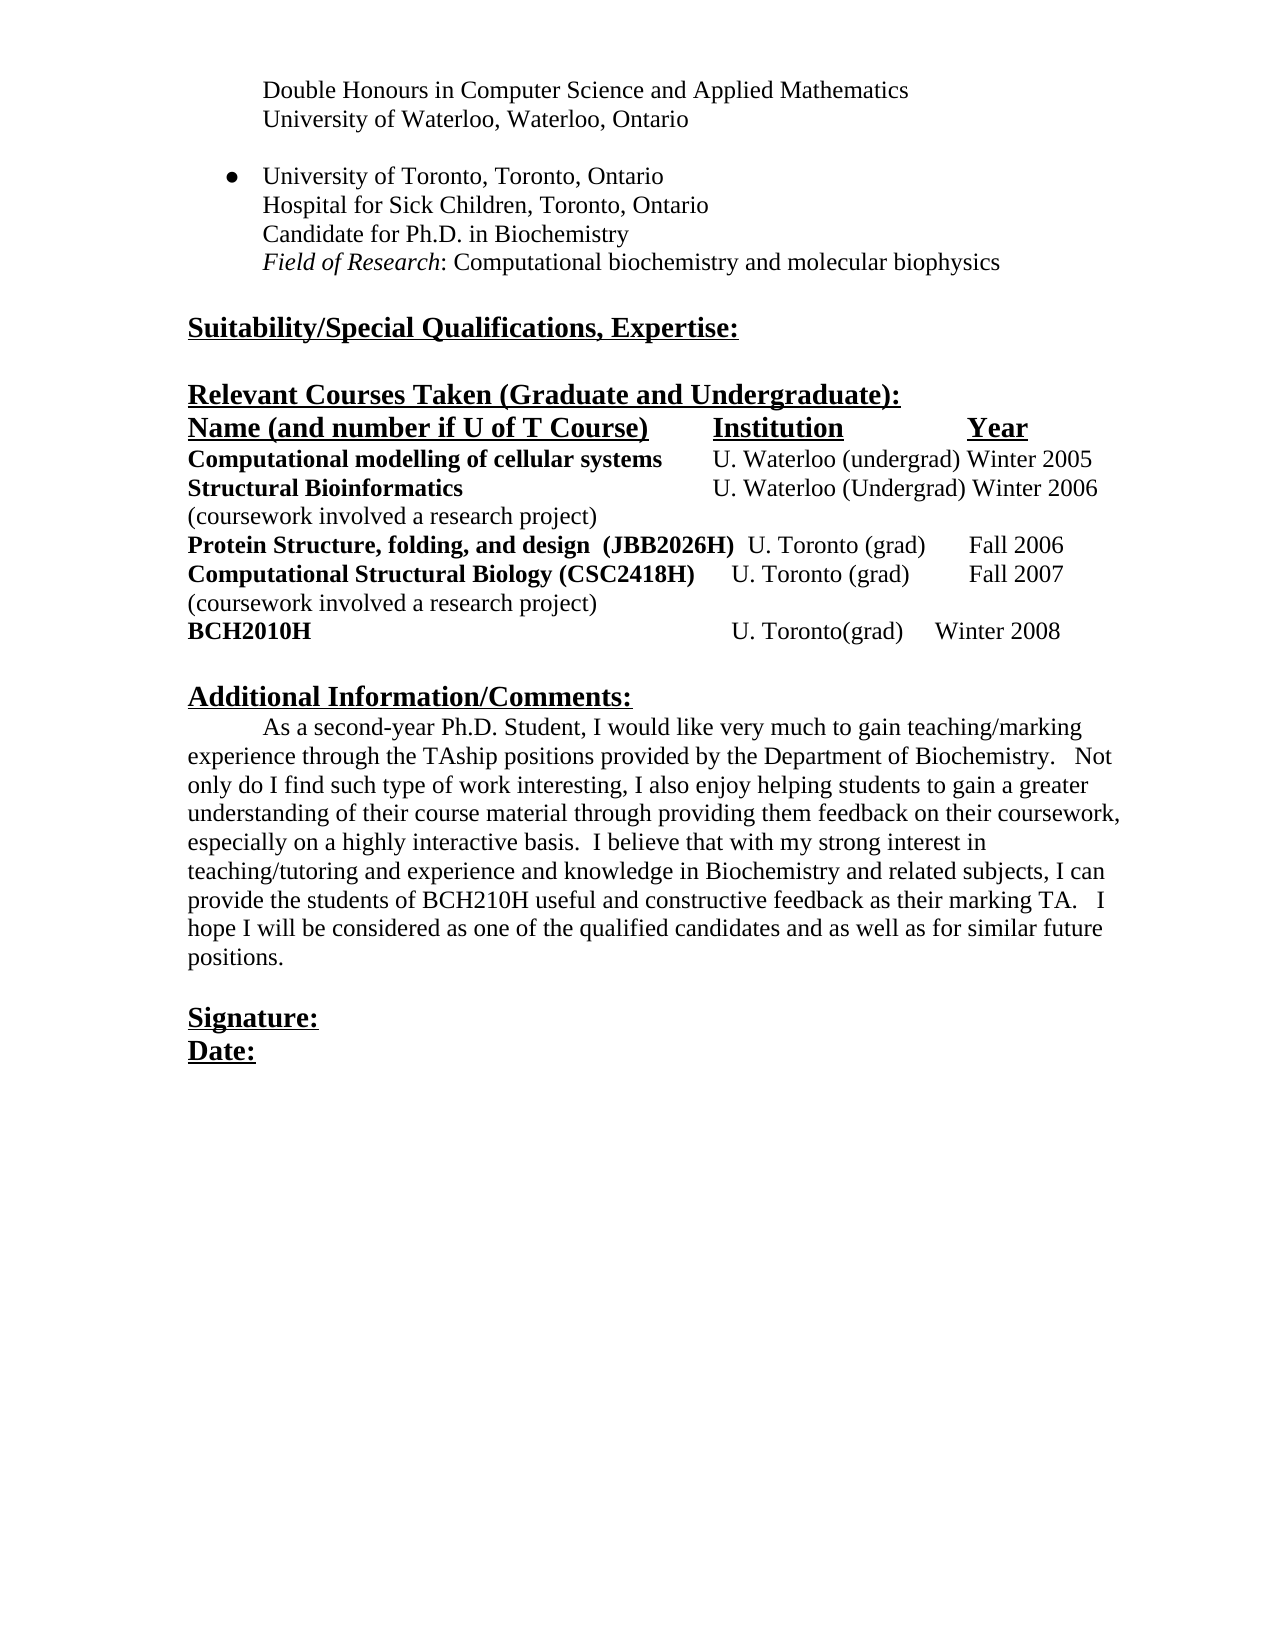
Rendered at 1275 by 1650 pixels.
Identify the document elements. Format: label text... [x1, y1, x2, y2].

text Name (and number if U of T Course) Institution Year [187, 410, 1125, 444]
list University of Toronto, Toronto, Ontario Hospital for Sick Children, Toronto, Ontario [225, 161, 1125, 219]
text Relevant Courses Taken (Graduate and Undergraduate): [187, 377, 1125, 410]
text Computational Structural Biology (CSC2418H) U. Toronto (grad) Fall 2007 [187, 559, 1125, 588]
text Candidate for Ph.D. in Biochemistry Field of Research: Computational biochemistry and molecular biophysics [225, 219, 1125, 276]
text (coursework involved a research project) [187, 588, 1125, 616]
text BCH2010H U. Toronto(grad) Winter 2008 [187, 616, 1125, 645]
text Suitability/Special Qualifications, Expertise: [187, 310, 1125, 343]
text Additional Information/Comments: [187, 679, 1125, 712]
text Protein Structure, folding, and design (JBB2026H) U. Toronto (grad) Fall 2006 [187, 530, 1125, 559]
text (coursework involved a research project) [187, 501, 1125, 530]
text Structural Bioinformatics U. Waterloo (Undergrad) Winter 2006 [187, 473, 1125, 501]
text As a second-year Ph.D. Student, I would like very much to gain teaching/marking experience through the TAship positions provided by the Department of Biochemistry. Not only do I find such type of work interesting, I also enjoy helping students to gain a greater understanding of their course material through providing them feedback on their coursework, especially on a highly interactive basis. I believe that with my strong interest in teaching/tutoring and experience and knowledge in Biochemistry and related subjects, I can provide the students of BCH210H useful and constructive feedback as their marking TA. I hope I will be considered as one of the qualified candidates and as well as for similar future positions. [187, 712, 1125, 971]
text Date: [187, 1033, 1125, 1067]
text Double Honours in Computer Science and Applied Mathematics University of Waterloo, Waterloo, Ontario [262, 75, 1125, 132]
text Computational modelling of cellular systems U. Waterloo (undergrad) Winter 2005 [187, 444, 1125, 473]
text Signature: [187, 1000, 1125, 1033]
